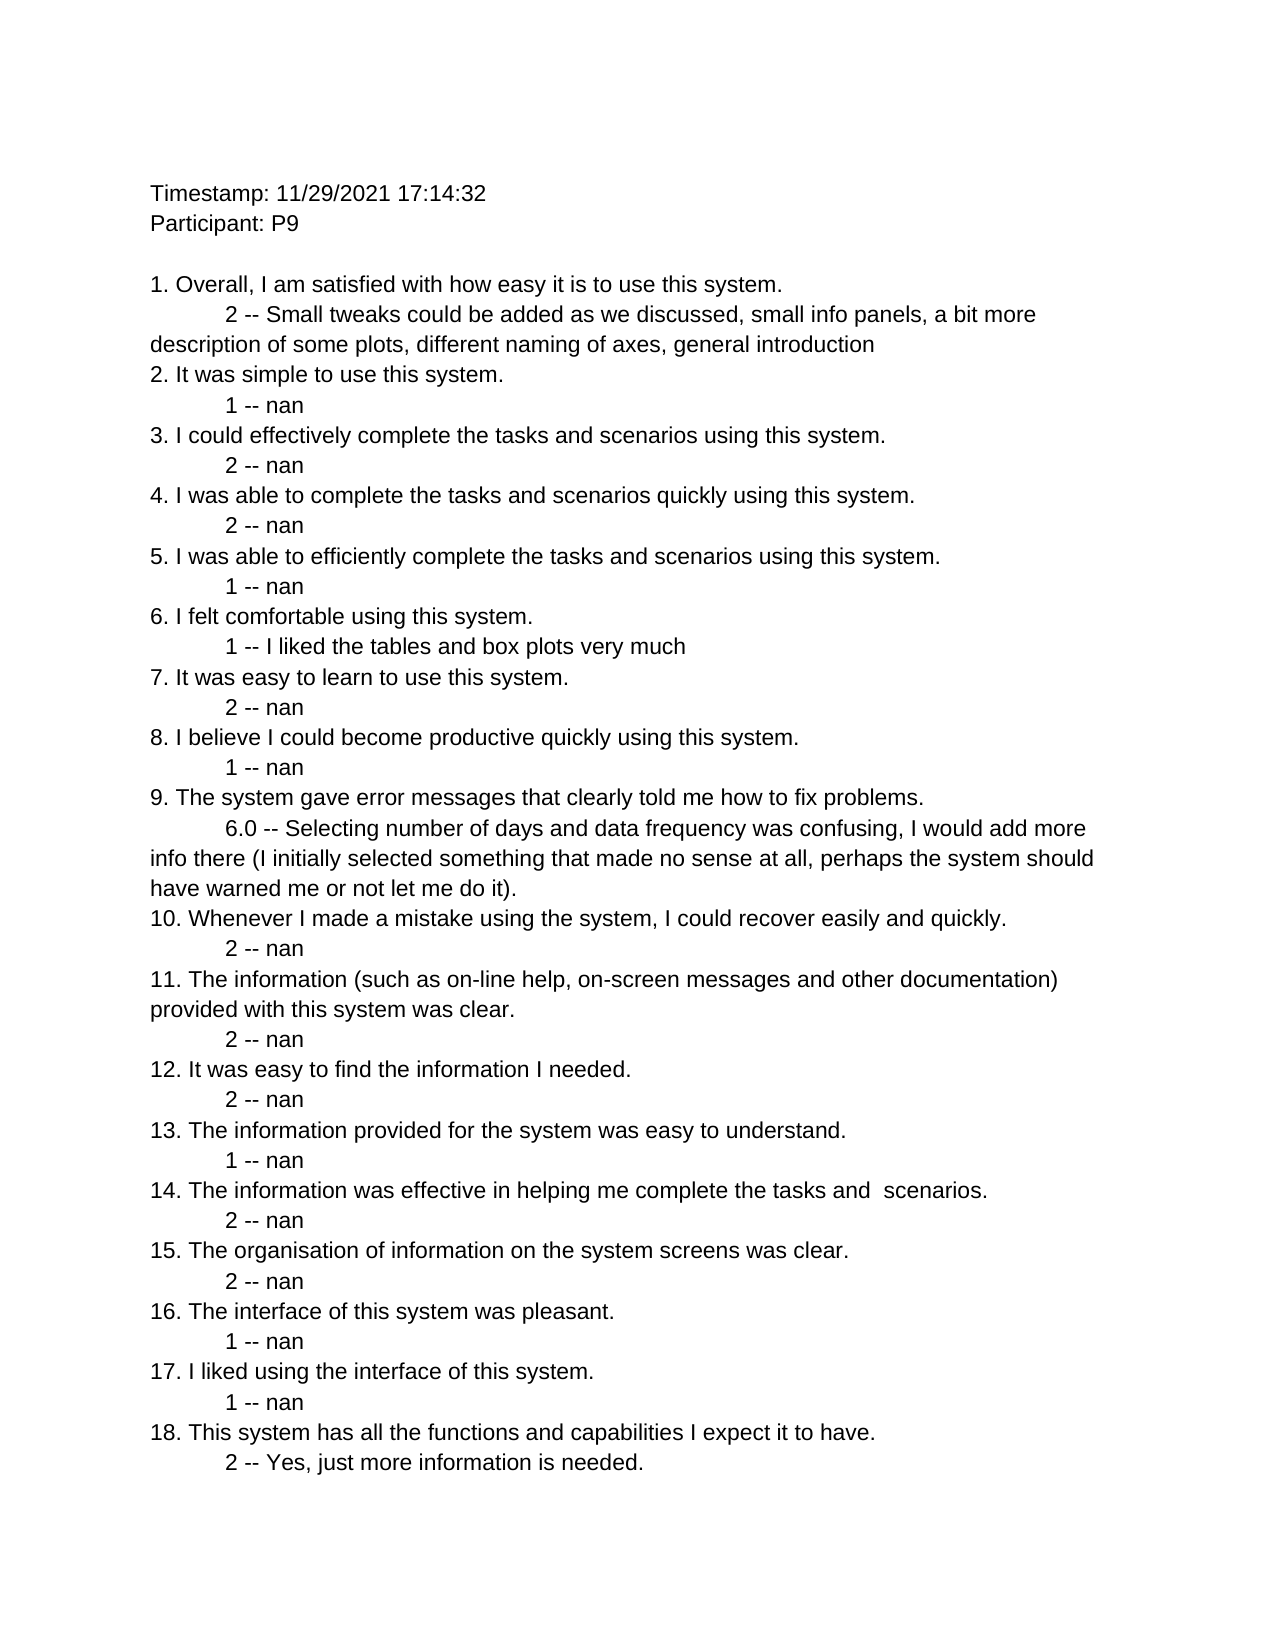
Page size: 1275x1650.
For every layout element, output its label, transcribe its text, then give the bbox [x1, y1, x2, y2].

text Participant: P9 [150, 210, 1125, 237]
text Timestamp: 11/29/2021 17:14:32 [150, 180, 1125, 207]
text 11. The information (such as on-line help, on-screen messages and other documentation) provided with this system was clear. [150, 966, 1125, 1022]
text 2 -- nan [150, 1086, 1125, 1113]
text 17. I liked using the interface of this system. [150, 1358, 1125, 1385]
text 1 -- nan [150, 754, 1125, 781]
text 1 -- I liked the tables and box plots very much [150, 633, 1125, 660]
text 2 -- nan [150, 694, 1125, 720]
text 2 -- nan [150, 1268, 1125, 1294]
text 9. The system gave error messages that clearly told me how to fix problems. [150, 784, 1125, 811]
text 6. I felt comfortable using this system. [150, 603, 1125, 629]
text 8. I believe I could become productive quickly using this system. [150, 724, 1125, 750]
text 15. The organisation of information on the system screens was clear. [150, 1237, 1125, 1264]
text 1 -- nan [150, 1388, 1125, 1415]
text 2 -- nan [150, 1026, 1125, 1052]
text 6.0 -- Selecting number of days and data frequency was confusing, I would add more info there (I initially selected something that made no sense at all, perhaps the system should have warned me or not let me do it). [150, 814, 1125, 901]
text 2 -- Small tweaks could be added as we discussed, small info panels, a bit more description of some plots, different naming of axes, general introduction [150, 301, 1125, 358]
text 2 -- nan [150, 935, 1125, 962]
text 13. The information provided for the system was easy to understand. [150, 1117, 1125, 1143]
text 4. I was able to complete the tasks and scenarios quickly using this system. [150, 482, 1125, 509]
text 2. It was simple to use this system. [150, 361, 1125, 388]
text 1 -- nan [150, 1147, 1125, 1173]
text 1 -- nan [150, 1328, 1125, 1354]
text 12. It was easy to find the information I needed. [150, 1056, 1125, 1083]
text 1 -- nan [150, 392, 1125, 418]
text 10. Whenever I made a mistake using the system, I could recover easily and quickly. [150, 905, 1125, 932]
text 5. I was able to efficiently complete the tasks and scenarios using this system. [150, 543, 1125, 569]
text 2 -- nan [150, 1207, 1125, 1234]
text 7. It was easy to learn to use this system. [150, 663, 1125, 690]
text 1. Overall, I am satisfied with how easy it is to use this system. [150, 271, 1125, 297]
text 2 -- Yes, just more information is needed. [150, 1449, 1125, 1475]
text 1 -- nan [150, 573, 1125, 599]
text 2 -- nan [150, 512, 1125, 539]
text 3. I could effectively complete the tasks and scenarios using this system. [150, 422, 1125, 448]
text 16. The interface of this system was pleasant. [150, 1298, 1125, 1324]
text 14. The information was effective in helping me complete the tasks and scenarios. [150, 1177, 1125, 1203]
text 2 -- nan [150, 452, 1125, 478]
text 18. This system has all the functions and capabilities I expect it to have. [150, 1419, 1125, 1445]
